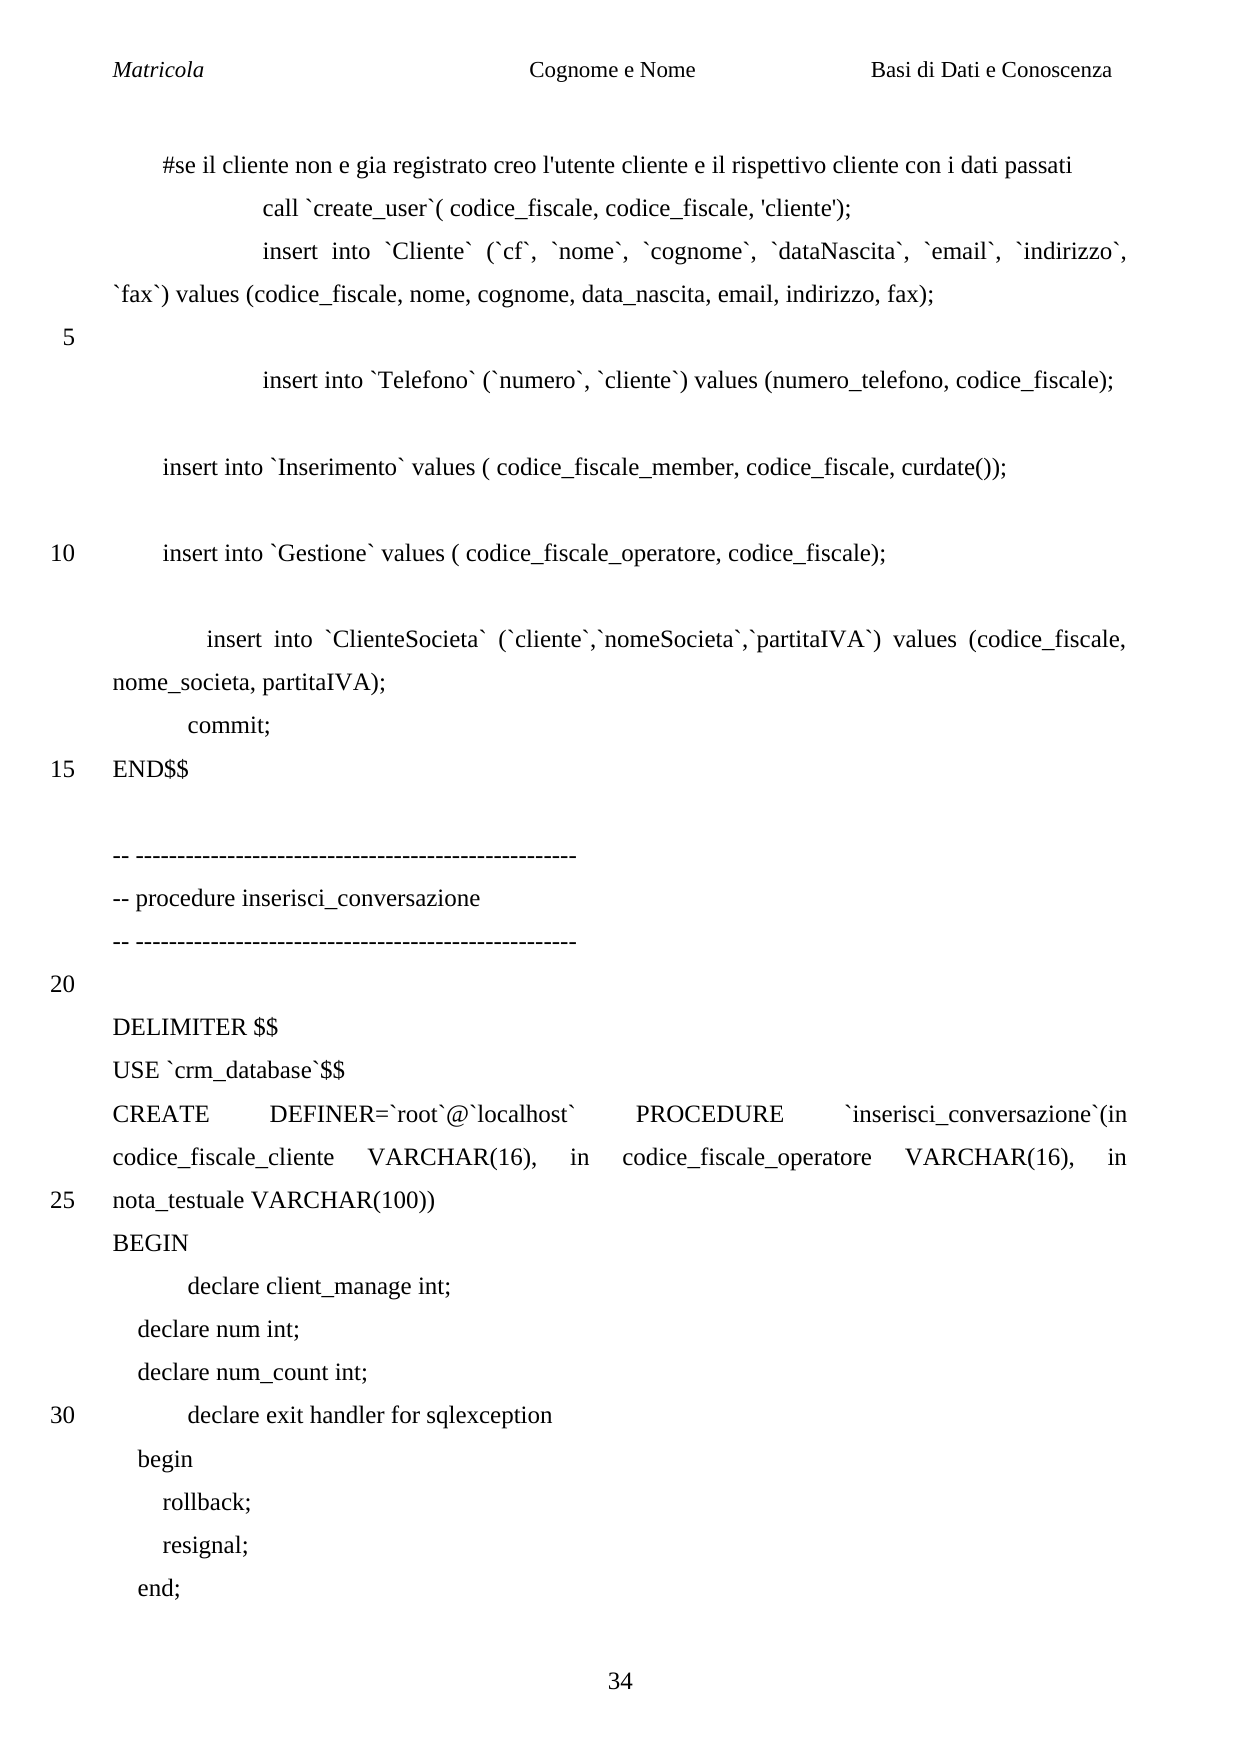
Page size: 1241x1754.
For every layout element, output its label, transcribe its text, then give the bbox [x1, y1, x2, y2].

text -- ----------------------------------------------------- [112, 840, 1128, 869]
text call `create_user`( codice_fiscale, codice_fiscale, 'cliente'); [112, 193, 1128, 222]
text declare num int; [112, 1314, 1128, 1343]
text -- procedure inserisci_conversazione [112, 883, 1128, 912]
text -- ----------------------------------------------------- [112, 926, 1128, 955]
text CREATE DEFINER=`root`@`localhost` PROCEDURE `inserisci_conversazione`(in codice_fiscale_cliente VARCHAR(16), in codice_fiscale_operatore VARCHAR(16), in nota_testuale VARCHAR(100)) [112, 1099, 1128, 1214]
text DELIMITER $$ [112, 1012, 1128, 1041]
text declare exit handler for sqlexception [112, 1401, 1128, 1429]
text insert into `ClienteSocieta` (`cliente`,`nomeSocieta`,`partitaIVA`) values (codice_fiscale, nome_societa, partitaIVA); [112, 624, 1128, 696]
text end; [112, 1573, 1128, 1602]
text END$$ [112, 754, 1128, 782]
text rollback; [112, 1487, 1128, 1516]
text USE `crm_database`$$ [112, 1056, 1128, 1084]
text commit; [112, 711, 1128, 739]
text insert into `Telefono` (`numero`, `cliente`) values (numero_telefono, codice_fiscale); [112, 366, 1128, 394]
text declare num_count int; [112, 1357, 1128, 1386]
text resignal; [112, 1530, 1128, 1559]
text declare client_manage int; [112, 1271, 1128, 1300]
text insert into `Gestione` values ( codice_fiscale_operatore, codice_fiscale); [112, 538, 1128, 567]
text begin [112, 1444, 1128, 1472]
text BEGIN [112, 1228, 1128, 1257]
text insert into `Cliente` (`cf`, `nome`, `cognome`, `dataNascita`, `email`, `indirizzo`, `fax`) values (codice_fiscale, nome, cognome, data_nascita, email, indirizzo, fax); [112, 236, 1128, 308]
text #se il cliente non e gia registrato creo l'utente cliente e il rispettivo cliente con i dati passati [112, 150, 1128, 179]
text insert into `Inserimento` values ( codice_fiscale_member, codice_fiscale, curdate()); [112, 452, 1128, 481]
